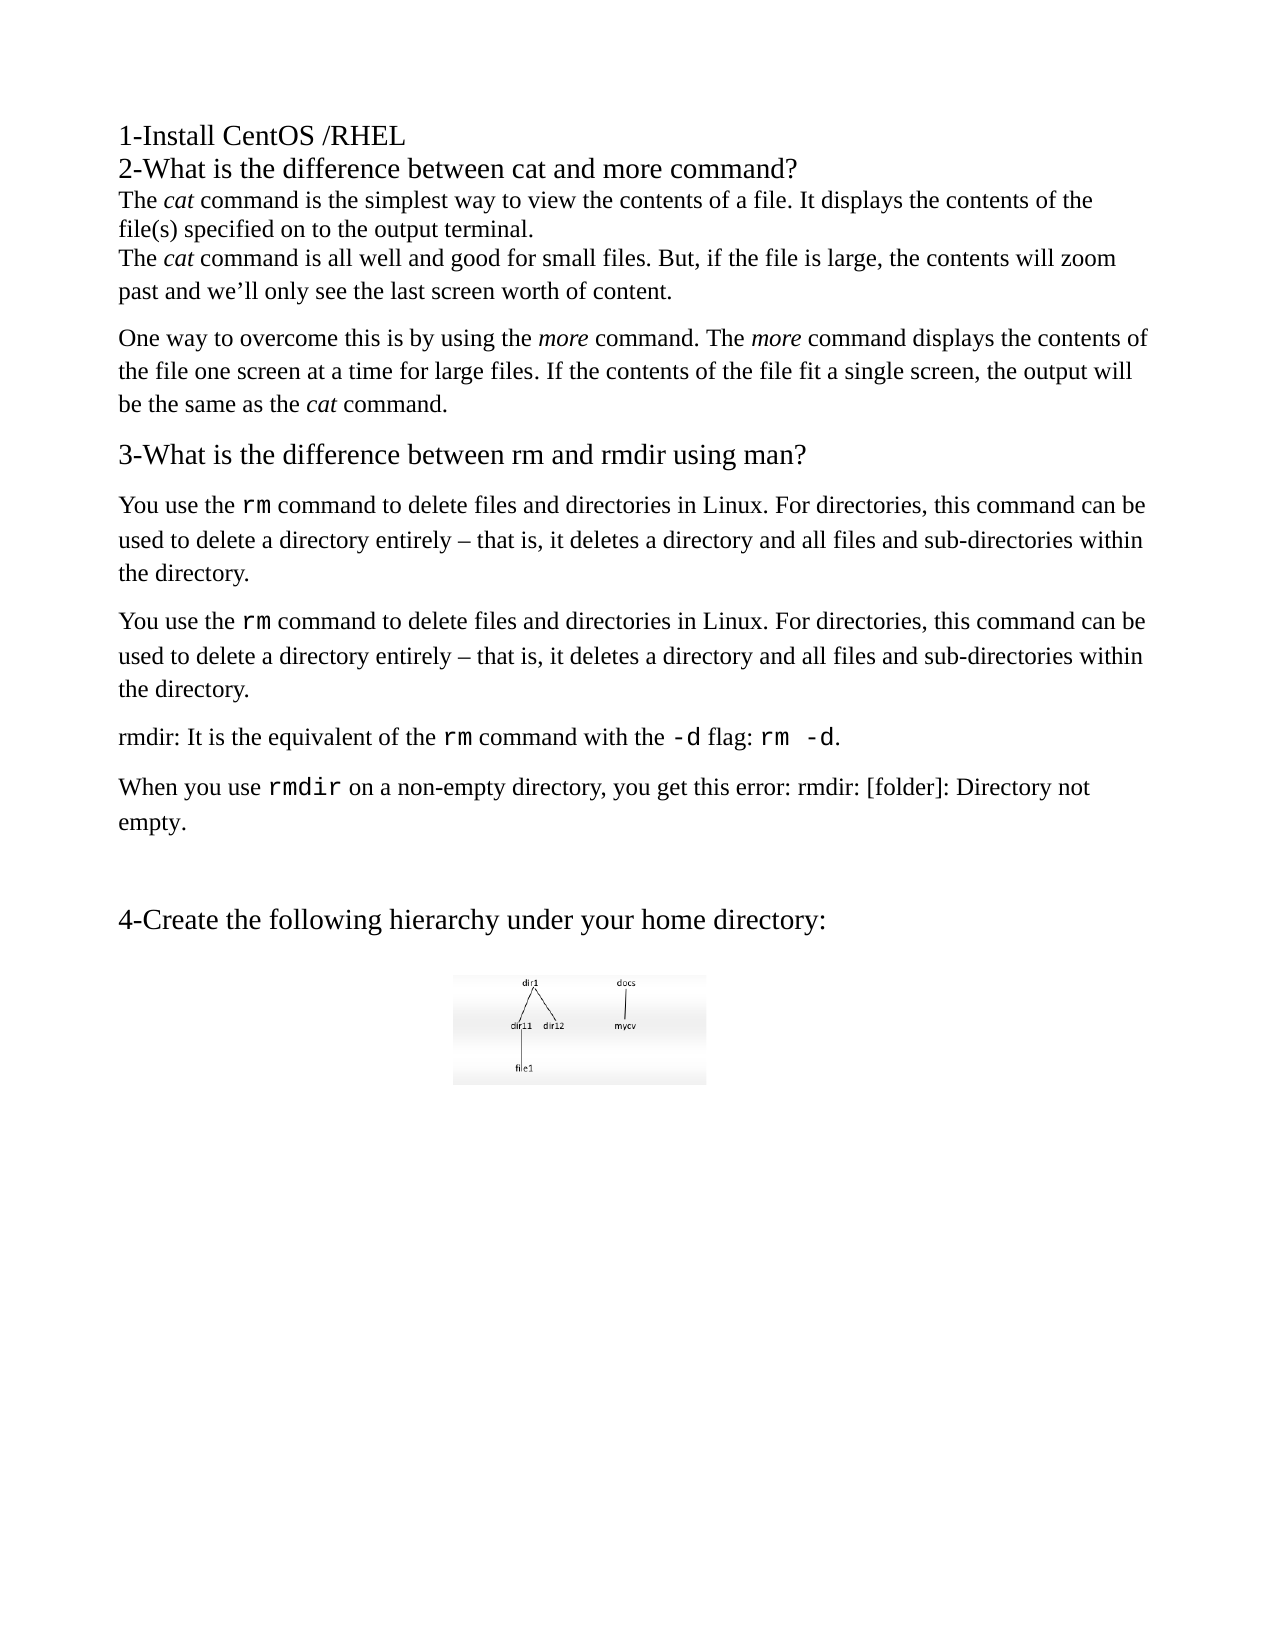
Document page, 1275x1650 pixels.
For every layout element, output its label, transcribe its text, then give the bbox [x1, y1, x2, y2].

text The cat command is all well and good for small files. But, if the file is large, the contents will zoom past and we’ll only see the last screen worth of content. [118, 243, 1157, 304]
text 3-What is the difference between rm and rmdir using man? [118, 437, 1157, 471]
text When you use rmdir on a non-empty directory, you get this error: rmdir: [folder]: Directory not empty. [118, 772, 1157, 835]
text One way to overcome this is by using the more command. The more command displays the contents of the file one screen at a time for large files. If the contents of the file fit a single screen, the output will be the same as the cat command. [118, 323, 1157, 418]
text The cat command is the simplest way to view the contents of a file. It displays the contents of the file(s) specified on to the output terminal. [118, 185, 1157, 243]
text 1-Install CentOS /RHEL [118, 118, 1157, 152]
picture [453, 975, 668, 1085]
text 4-Create the following hierarchy under your home directory: [118, 902, 1157, 935]
text 2-What is the difference between cat and more command? [118, 152, 1157, 185]
text You use the rm command to delete files and directories in Linux. For directories, this command can be used to delete a directory entirely – that is, it deletes a directory and all files and sub-directories within the directory. [118, 490, 1157, 587]
text rmdir: It is the equivalent of the rm command with the -d flag: rm -d. [118, 722, 1157, 752]
text You use the rm command to delete files and directories in Linux. For directories, this command can be used to delete a directory entirely – that is, it deletes a directory and all files and sub-directories within the directory. [118, 606, 1157, 703]
